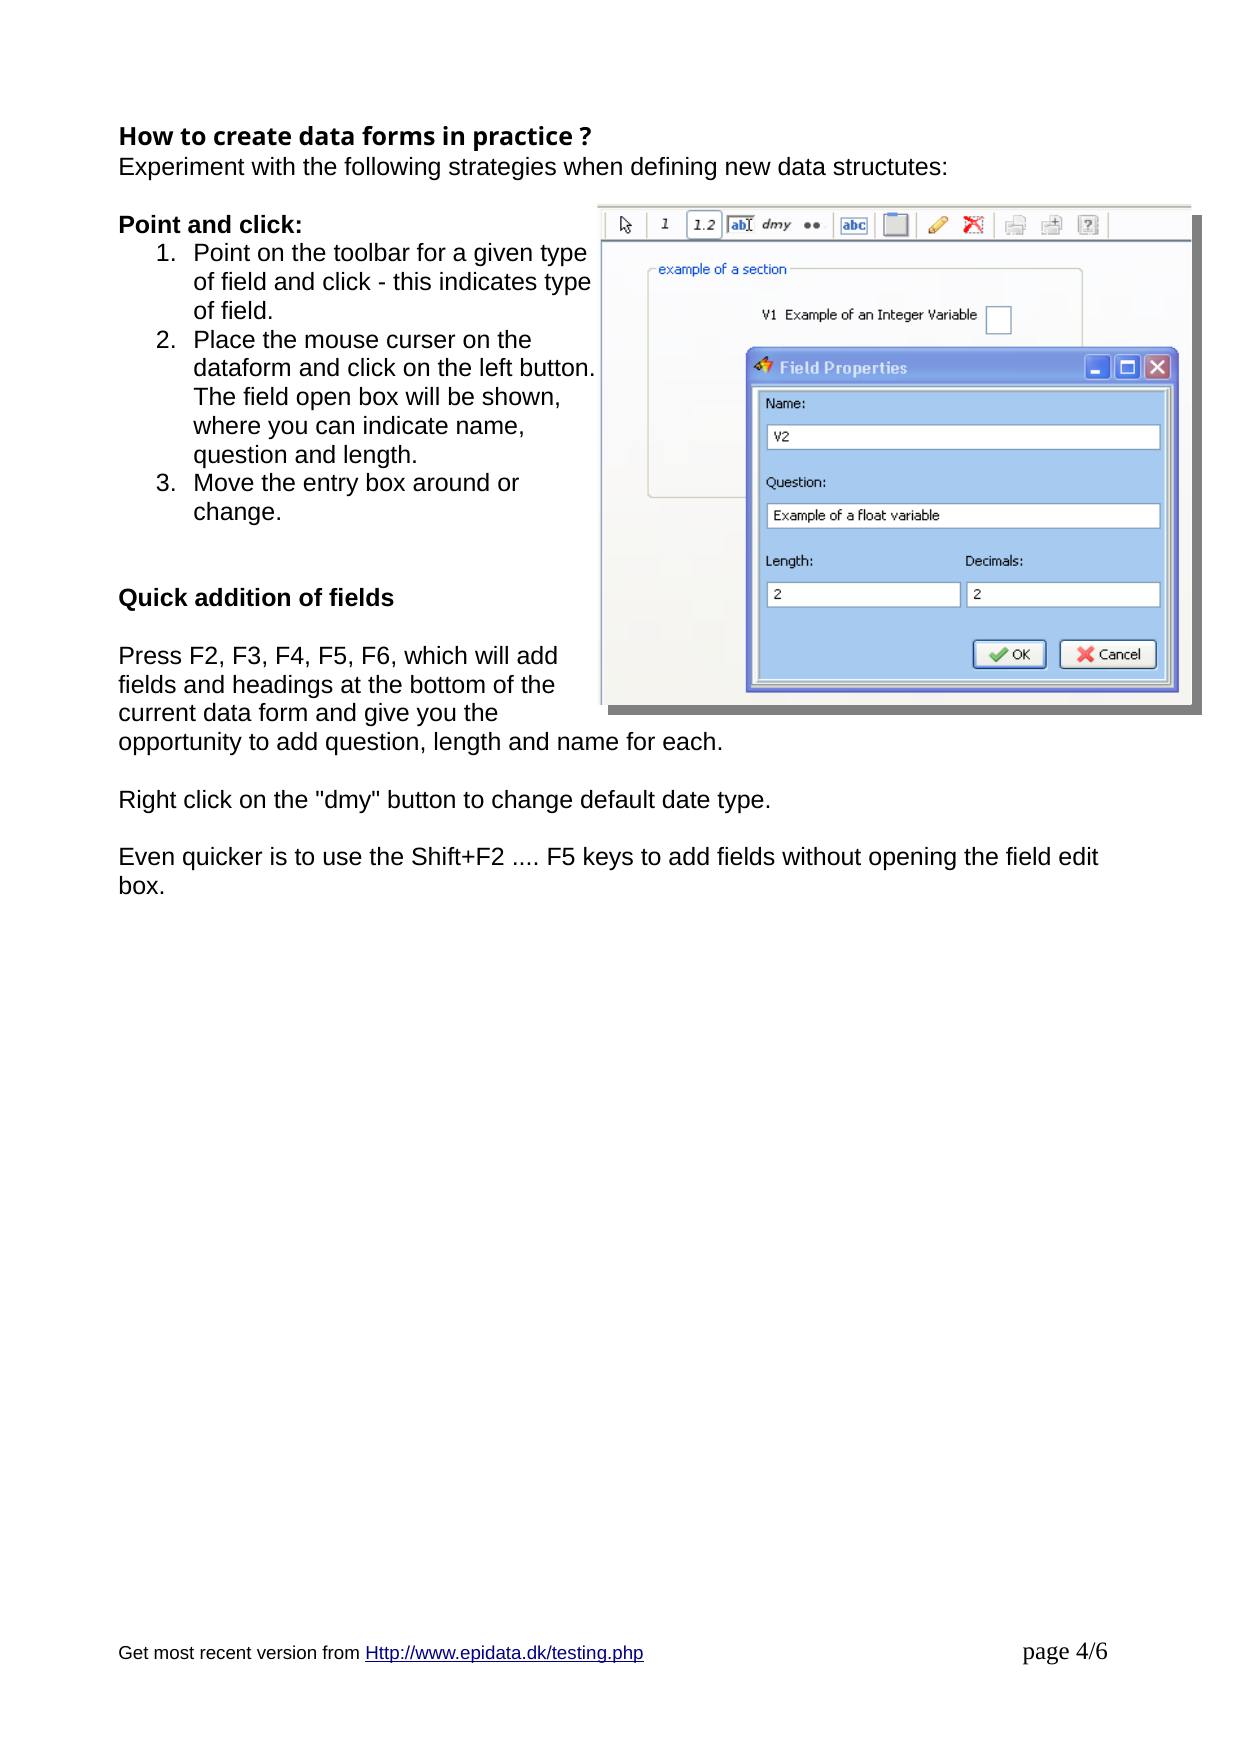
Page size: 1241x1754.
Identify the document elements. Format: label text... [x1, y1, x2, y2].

text Quick addition of fields [118, 583, 597, 612]
text Even quicker is to use the Shift+F2 .... F5 keys to add fields without opening the field edit box. [118, 842, 1122, 900]
list Place the mouse curser on the dataform and click on the left button. The field open box will be shown, where you can indicate name, question and length. [156, 325, 597, 468]
text Experiment with the following strategies when defining new data structutes: [118, 152, 1122, 181]
text How to create data forms in practice ? [118, 118, 1122, 152]
list Move the entry box around or change. [156, 468, 597, 526]
list Point on the toolbar for a given type of field and click - this indicates type of field. [156, 238, 597, 325]
text Right click on the "dmy" button to change default date type. [118, 785, 1122, 813]
text Press F2, F3, F4, F5, F6, which will add fields and headings at the bottom of the current data form and give you the opportunity to add question, length and name for each. [118, 641, 1122, 756]
picture [597, 204, 1192, 705]
text Point and click: [118, 210, 597, 238]
